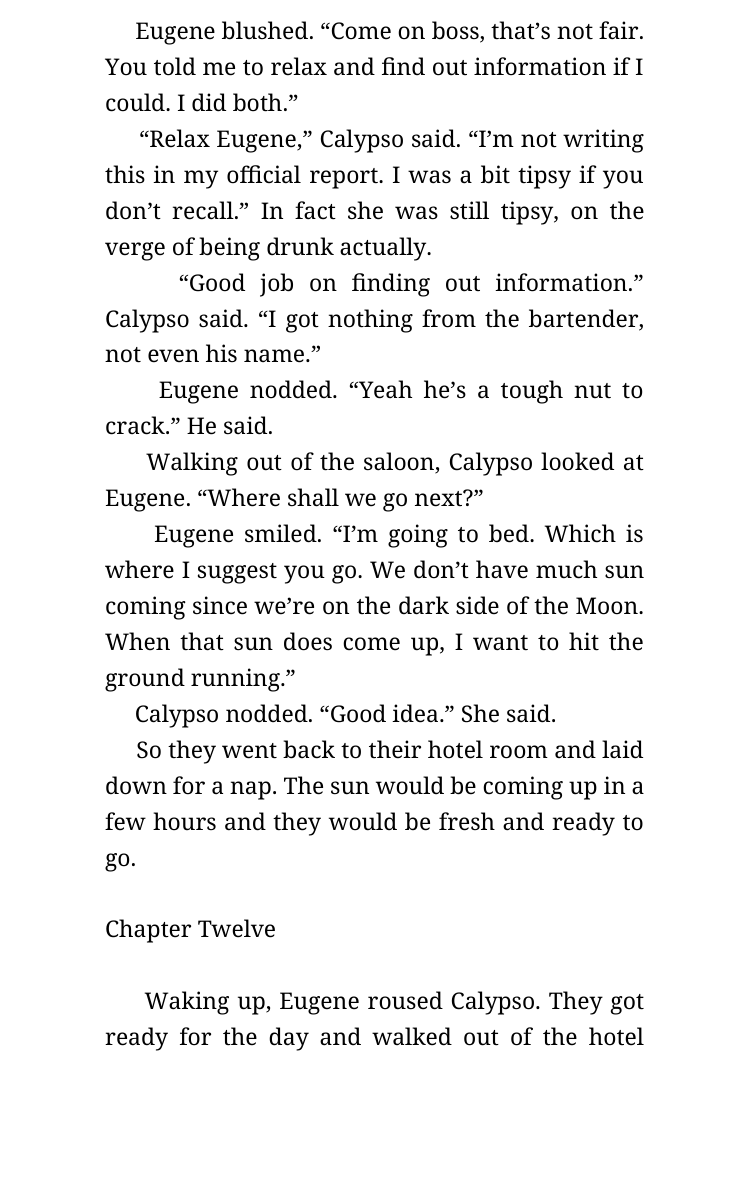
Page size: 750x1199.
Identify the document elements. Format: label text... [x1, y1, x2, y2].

text “Good job on finding out information.” Calypso said. “I got nothing from the bartender, not even his name.” [105, 267, 645, 370]
text Calypso nodded. “Good idea.” She said. [105, 698, 645, 729]
text Eugene nodded. “Yeah he’s a tough nut to crack.” He said. [105, 374, 645, 442]
text Eugene smiled. “I’m going to bed. Which is where I suggest you go. We don’t have much sun coming since we’re on the dark side of the Moon. When that sun does come up, I want to hit the ground running.” [105, 518, 645, 693]
text “Relax Eugene,” Calypso said. “I’m not writing this in my official report. I was a bit tipsy if you don’t recall.” In fact she was still tipsy, on the verge of being drunk actually. [105, 123, 645, 262]
text So they went back to their hotel room and laid down for a nap. The sun would be coming up in a few hours and they would be fresh and ready to go. [105, 734, 645, 873]
text Eugene blushed. “Come on boss, that’s not fair. You told me to relax and find out information if I could. I did both.” [105, 15, 645, 118]
text Walking out of the saloon, Calypso looked at Eugene. “Where shall we go next?” [105, 446, 645, 513]
text Waking up, Eugene roused Calypso. They got ready for the day and walked out of the hotel [105, 985, 645, 1052]
text Chapter Twelve [105, 913, 645, 945]
